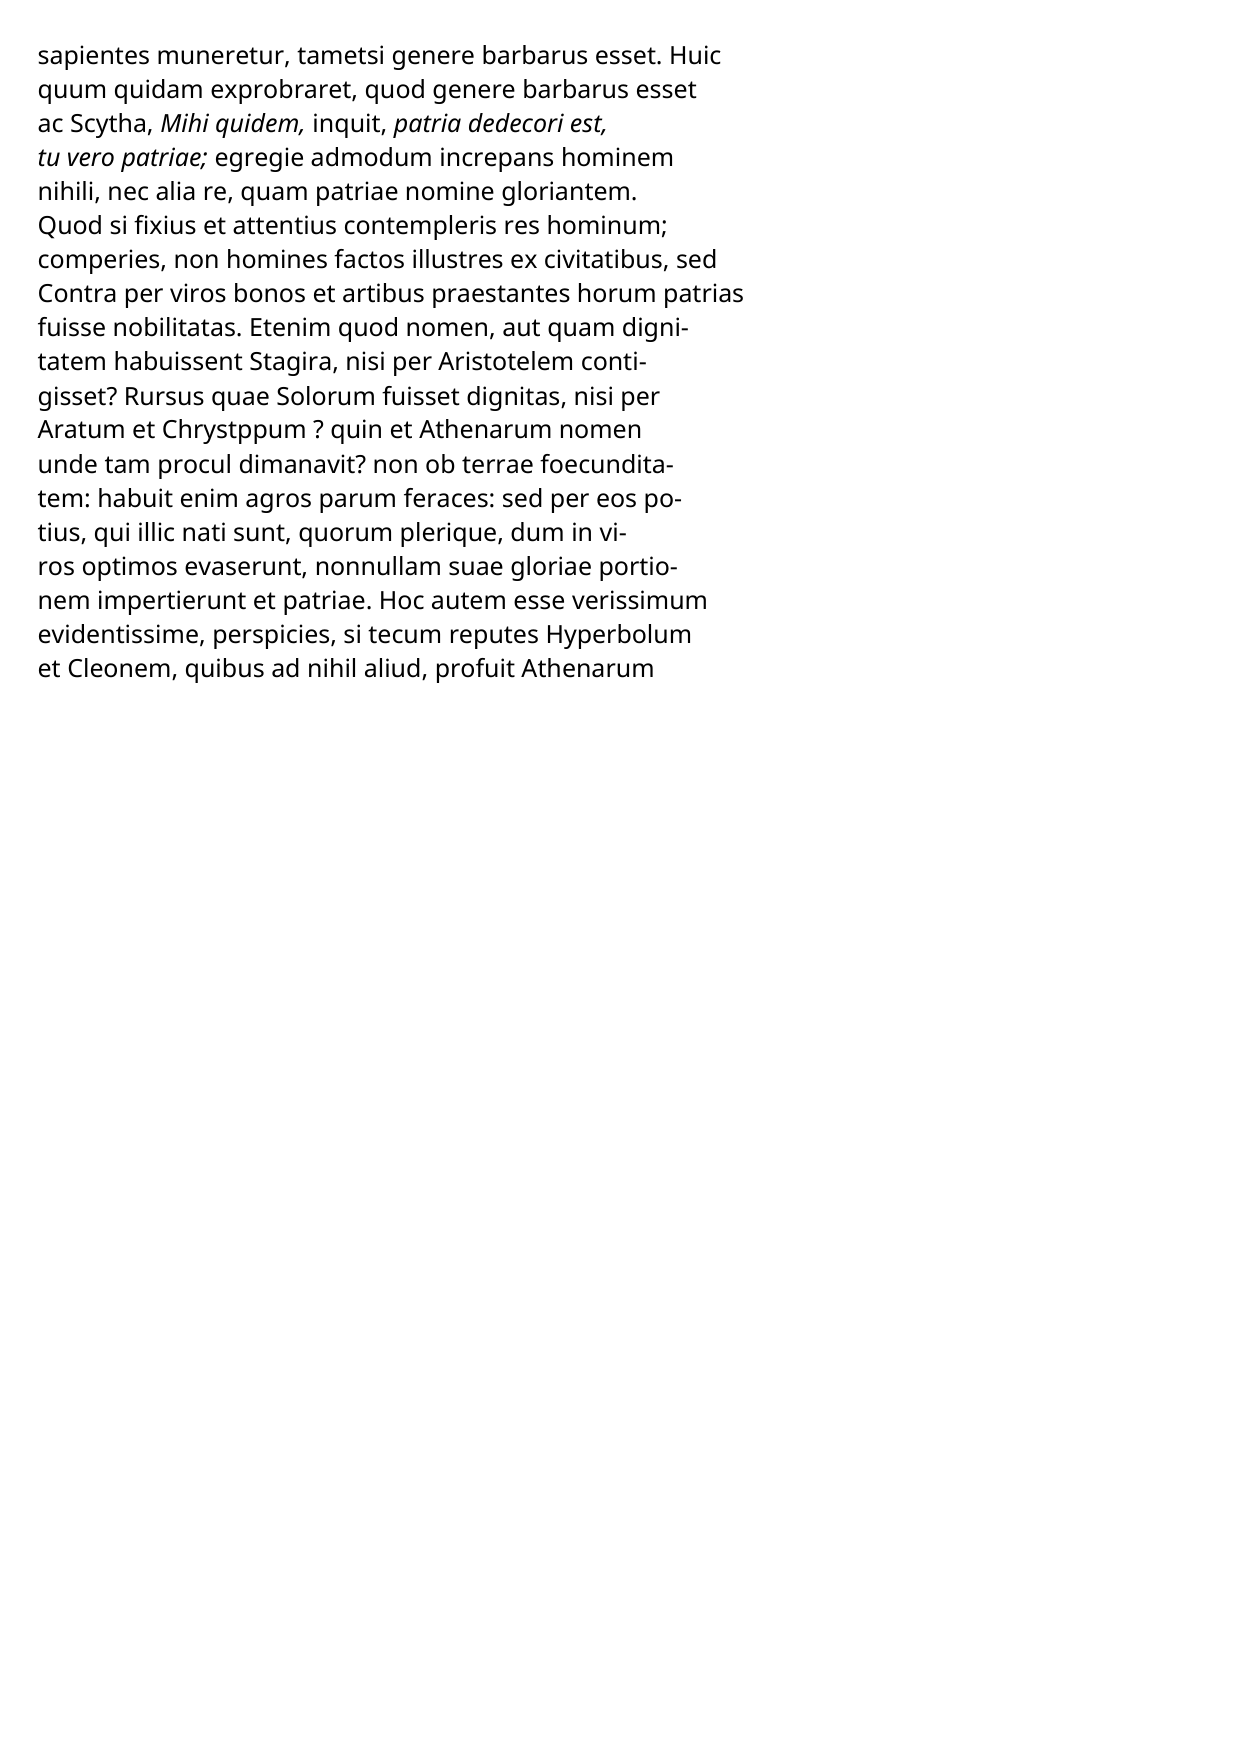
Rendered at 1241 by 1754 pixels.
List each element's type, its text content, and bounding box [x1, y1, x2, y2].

text sapientes muneretur, tametsi genere barbarus esset. Huic quum quidam exprobraret, quod genere barbarus esset ac Scytha, Mihi quidem, inquit, patria dedecori est, tu vero patriae; egregie admodum increpans hominem nihili, nec alia re, quam patriae nomine gloriantem. Quod si fixius et attentius contempleris res hominum; comperies, non homines factos illustres ex civitatibus, sed Contra per viros bonos et artibus praestantes horum patrias fuisse nobilitatas. Etenim quod nomen, aut quam digni- tatem habuissent Stagira, nisi per Aristotelem conti- gisset? Rursus quae Solorum fuisset dignitas, nisi per Aratum et Chrystppum ? quin et Athenarum nomen unde tam procul dimanavit? non ob terrae foecundita- tem: habuit enim agros parum feraces: sed per eos po- tius, qui illic nati sunt, quorum plerique, dum in vi- ros optimos evaserunt, nonnullam suae gloriae portio- nem impertierunt et patriae. Hoc autem esse verissimum evidentissime, perspicies, si tecum reputes Hyperbolum et Cleonem, quibus ad nihil aliud, profuit Athenarum [37, 37, 1203, 685]
